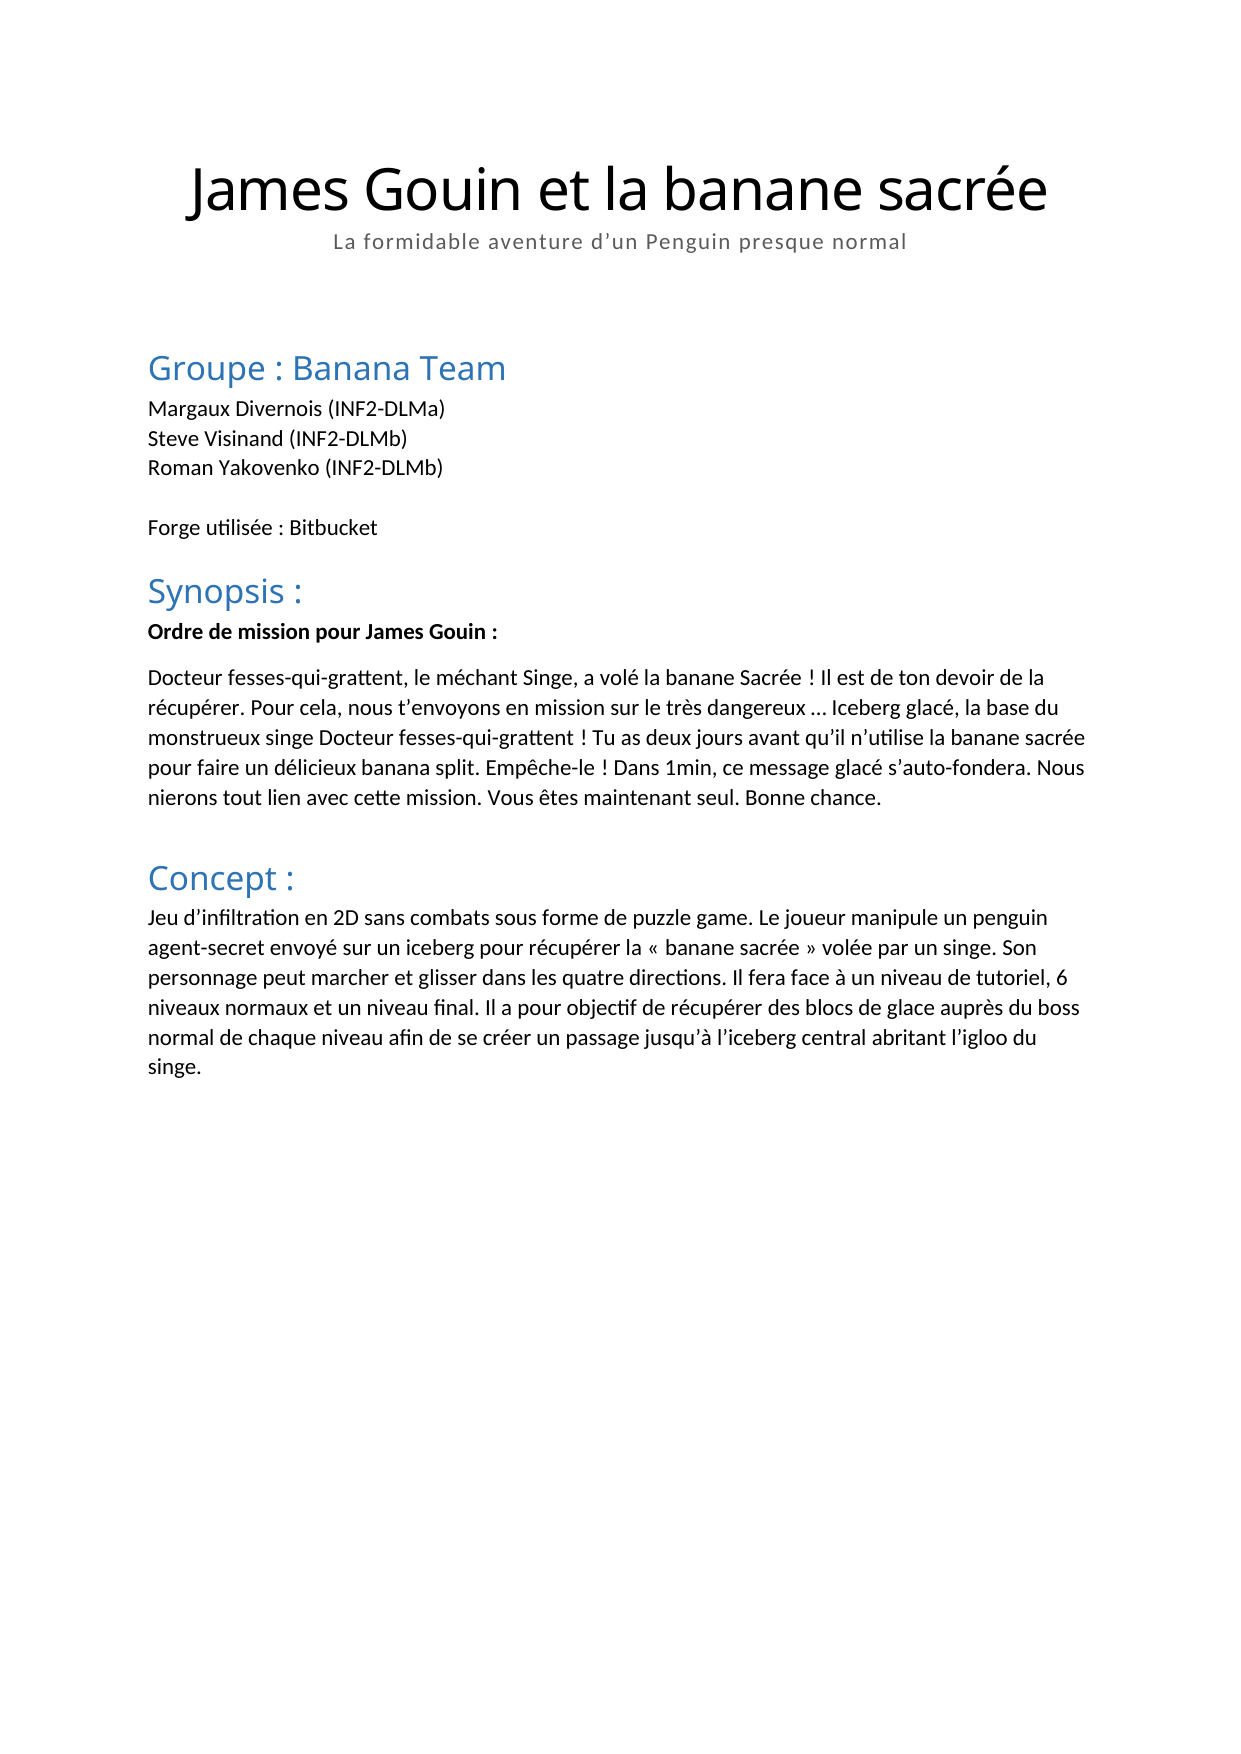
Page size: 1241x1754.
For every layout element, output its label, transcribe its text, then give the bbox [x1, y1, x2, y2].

text Forge utilisée : Bitbucket [148, 513, 1093, 541]
text James Gouin et la banane sacrée [148, 148, 1093, 227]
text Docteur fesses-qui-grattent, le méchant Singe, a volé la banane Sacrée ! Il est de ton devoir de la récupérer. Pour cela, nous t’envoyons en mission sur le très dangereux … Iceberg glacé, la base du monstrueux singe Docteur fesses-qui-grattent ! Tu as deux jours avant qu’il n’utilise la banane sacrée pour faire un délicieux banana split. Empêche-le ! Dans 1min, ce message glacé s’auto-fondera. Nous nierons tout lien avec cette mission. Vous êtes maintenant seul. Bonne chance. [148, 663, 1093, 811]
text La formidable aventure d’un Penguin presque normal [148, 227, 1093, 255]
text Steve Visinand (INF2-DLMb) [148, 424, 1093, 452]
subtitle Synopsis : [148, 568, 1093, 614]
text Margaux Divernois (INF2-DLMa) [148, 394, 1093, 422]
text Roman Yakovenko (INF2-DLMb) [148, 453, 1093, 482]
text Jeu d’infiltration en 2D sans combats sous forme de puzzle game. Le joueur manipule un penguin agent-secret envoyé sur un iceberg pour récupérer la « banane sacrée » volée par un singe. Son personnage peut marcher et glisser dans les quatre directions. Il fera face à un niveau de tutoriel, 6 niveaux normaux et un niveau final. Il a pour objectif de récupérer des blocs de glace auprès du boss normal de chaque niveau afin de se créer un passage jusqu’à l’iceberg central abritant l’igloo du singe. [148, 903, 1093, 1081]
text Ordre de mission pour James Gouin : [148, 617, 1093, 645]
subtitle Groupe : Banana Team [148, 345, 1093, 391]
subtitle Concept : [148, 854, 1093, 900]
